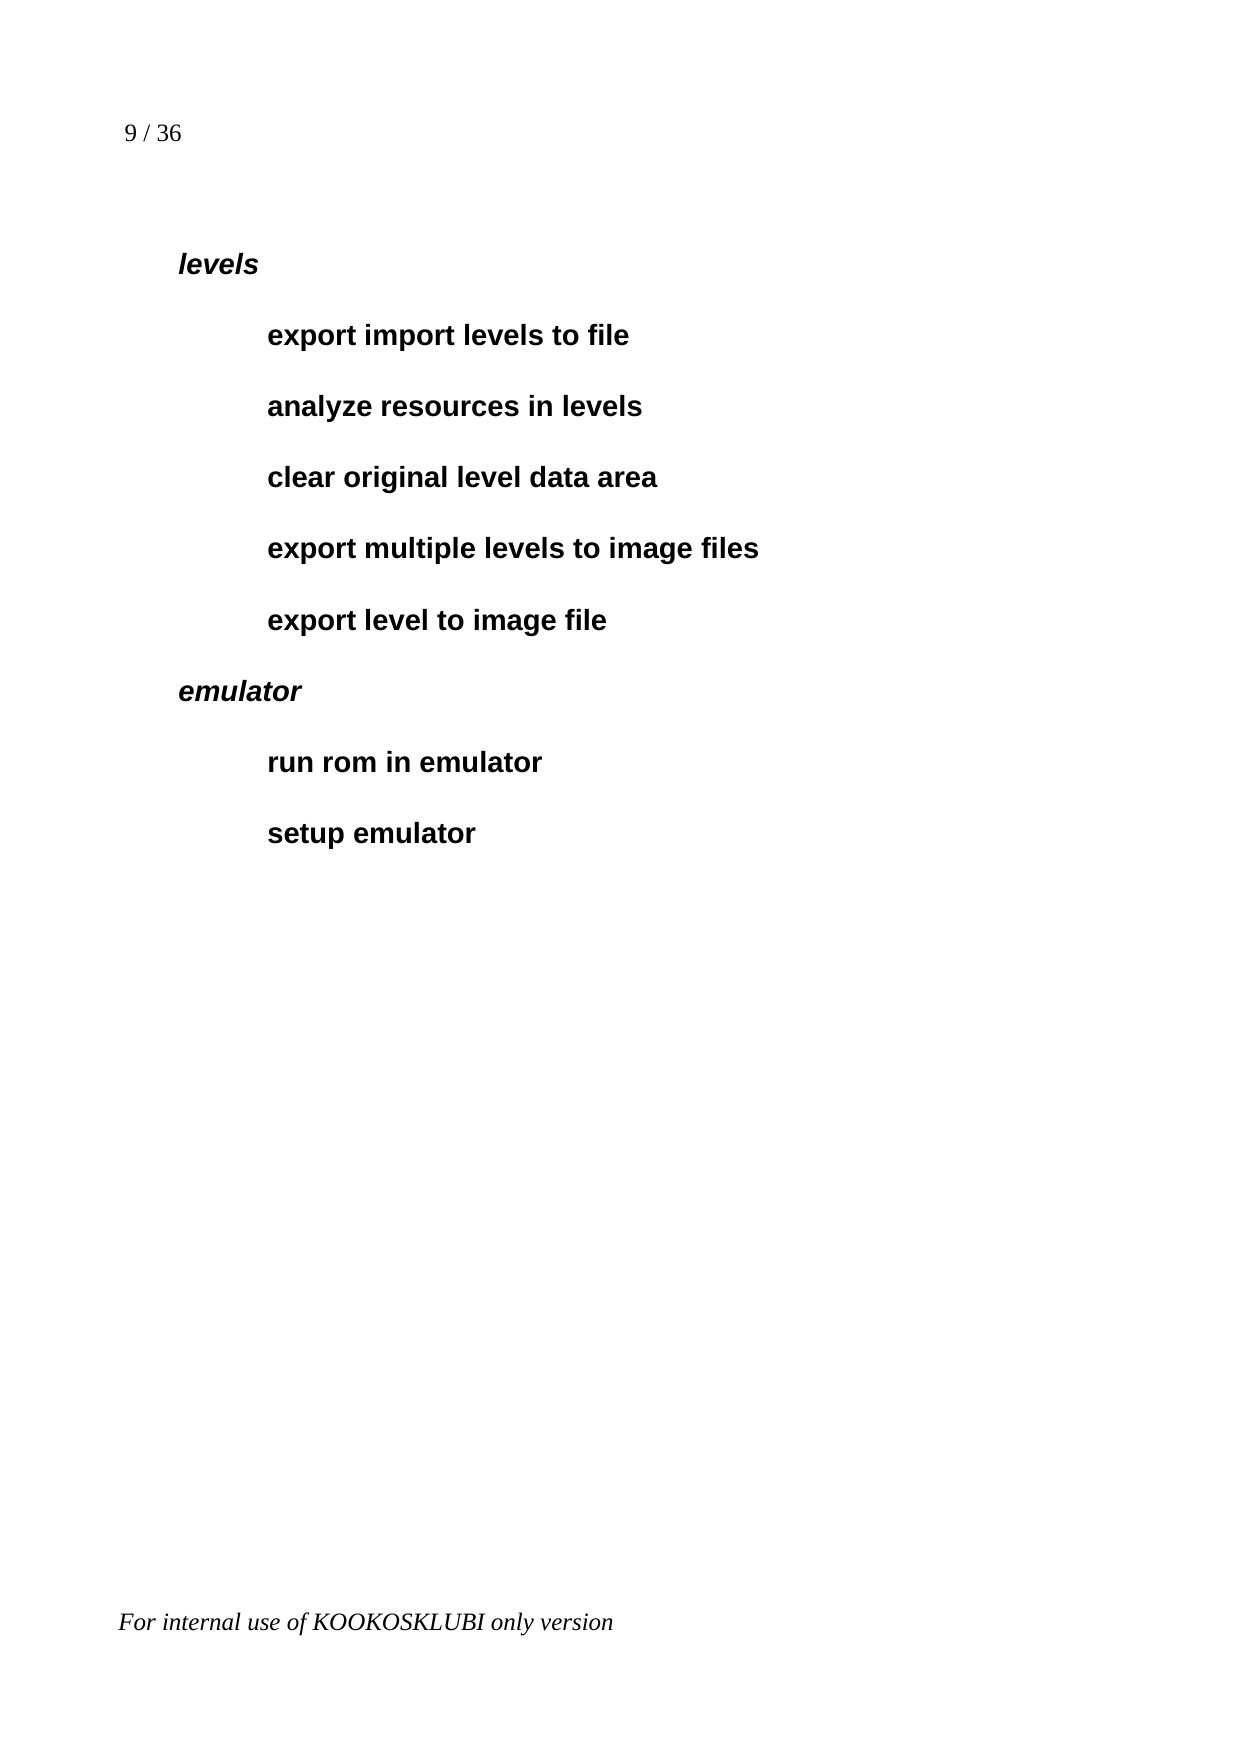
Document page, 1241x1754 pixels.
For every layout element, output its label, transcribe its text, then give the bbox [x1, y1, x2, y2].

subtitle export import levels to file [118, 318, 1122, 352]
subtitle analyze resources in levels [118, 389, 1122, 423]
subtitle export multiple levels to image files [118, 532, 1122, 565]
subtitle export level to image file [118, 603, 1122, 636]
subtitle levels [118, 247, 1122, 281]
subtitle emulator [118, 674, 1122, 707]
subtitle run rom in emulator [118, 745, 1122, 778]
subtitle clear original level data area [118, 461, 1122, 494]
subtitle setup emulator [118, 816, 1122, 849]
